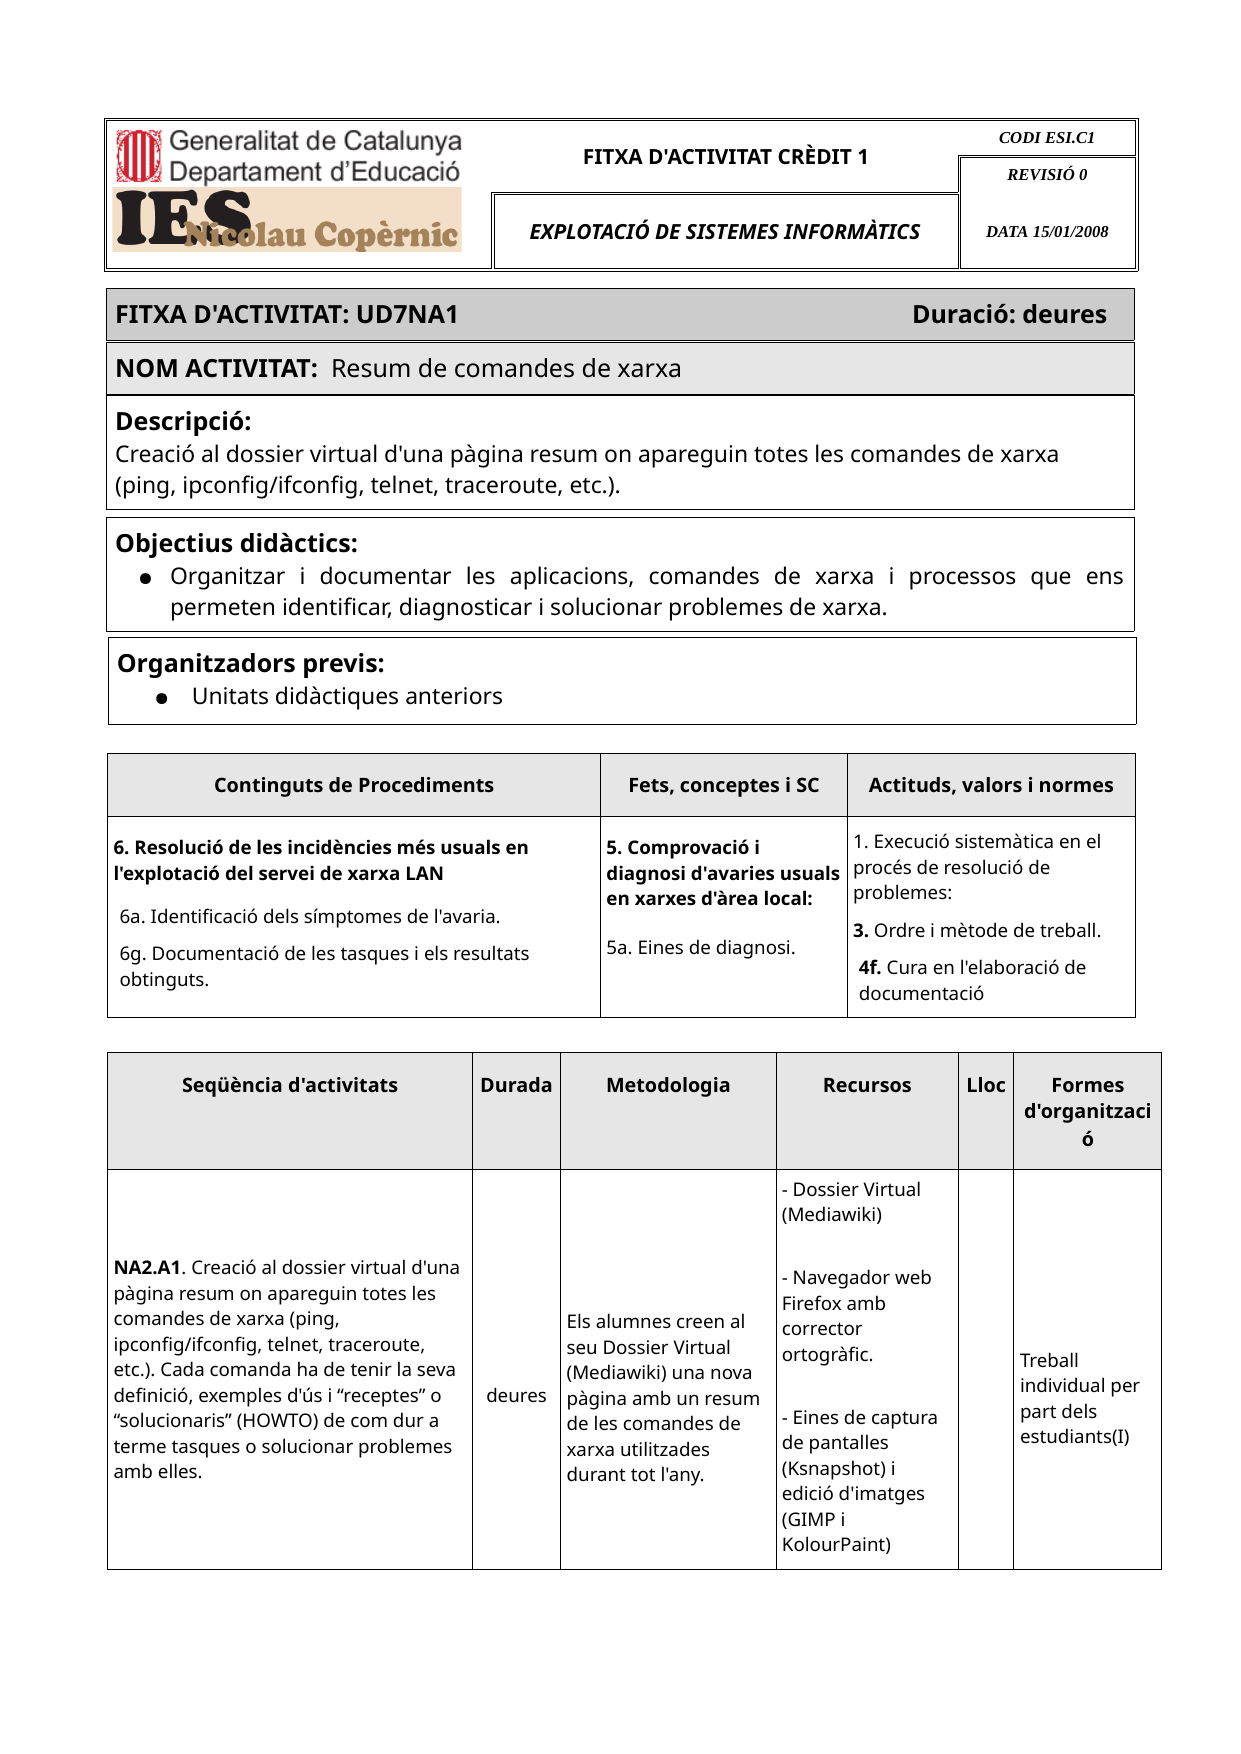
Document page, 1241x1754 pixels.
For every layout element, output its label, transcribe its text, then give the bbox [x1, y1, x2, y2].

text Descripció: [115, 404, 1125, 438]
text Objectius didàctics: [115, 526, 1125, 560]
table_header CODI ESI.C1 [959, 121, 1135, 155]
list Organitzar i documentar les aplicacions, comandes de xarxa i processos que ens permeten identificar, diagnosticar i solucionar problemes de xarxa. [138, 560, 1125, 622]
table_header [107, 121, 492, 268]
table_header Fets, conceptes i SC [601, 754, 847, 816]
picture [112, 124, 466, 252]
table_cell NA2.A1. Creació al dossier virtual d'una pàgina resum on apareguin totes les comandes de xarxa (ping, ipconfig/ifconfig, telnet, traceroute, etc.). Cada comanda ha de tenir la seva definició, exemples d'ús i “receptes” o “solucionaris” (HOWTO) de com dur a terme tasques o solucionar problemes amb elles. [108, 1170, 472, 1569]
table_header Continguts de Procediments [108, 754, 600, 816]
table_header Formes d'organització [1014, 1053, 1161, 1169]
text Creació al dossier virtual d'una pàgina resum on apareguin totes les comandes de xarxa (ping, ipconfig/ifconfig, telnet, traceroute, etc.). [115, 438, 1125, 501]
text NOM ACTIVITAT: Resum de comandes de xarxa [115, 351, 1125, 385]
text FITXA D'ACTIVITAT: UD7NA1 Duració: deures [115, 297, 1125, 331]
table_cell - Dossier Virtual (Mediawiki) - Navegador web Firefox amb corrector ortogràfic. - Eines de captura de pantalles (Ksnapshot) i edició d'imatges (GIMP i KolourPaint) [777, 1170, 958, 1569]
table_cell Els alumnes creen al seu Dossier Virtual (Mediawiki) una nova pàgina amb un resum de les comandes de xarxa utilitzades durant tot l'any. [561, 1170, 776, 1569]
table_header FITXA D'ACTIVITAT CRÈDIT 1 [493, 121, 959, 192]
table_cell 5. Comprovació i diagnosi d'avaries usuals en xarxes d'àrea local: 5a. Eines de diagnosi. [601, 817, 847, 1017]
table_cell DATA 15/01/2008 [961, 192, 1135, 268]
table_header Recursos [777, 1053, 958, 1169]
table_header Lloc [959, 1053, 1013, 1169]
table_cell deures [473, 1170, 560, 1569]
table_header Seqüència d'activitats [108, 1053, 472, 1169]
table_header Actituds, valors i normes [848, 754, 1135, 816]
table_cell REVISIÓ 0 [961, 158, 1135, 192]
table_header Metodologia [561, 1053, 776, 1169]
table_cell 6. Resolució de les incidències més usuals en l'explotació del servei de xarxa LAN 6a. Identificació dels símptomes de l'avaria. 6g. Documentació de les tasques i els resultats obtinguts. [108, 817, 600, 1017]
table_cell 1. Execució sistemàtica en el procés de resolució de problemes: 3. Ordre i mètode de treball. 4f. Cura en l'elaboració de documentació [848, 817, 1135, 1017]
table_header Durada [473, 1053, 560, 1169]
table_cell [959, 1170, 1013, 1569]
text Organitzadors previs: [117, 646, 1127, 680]
table_cell Treball individual per part dels estudiants(I) [1014, 1170, 1161, 1569]
list Unitats didàctiques anteriors [154, 680, 1127, 711]
table_cell EXPLOTACIÓ DE SISTEMES INFORMÀTICS [495, 195, 958, 268]
